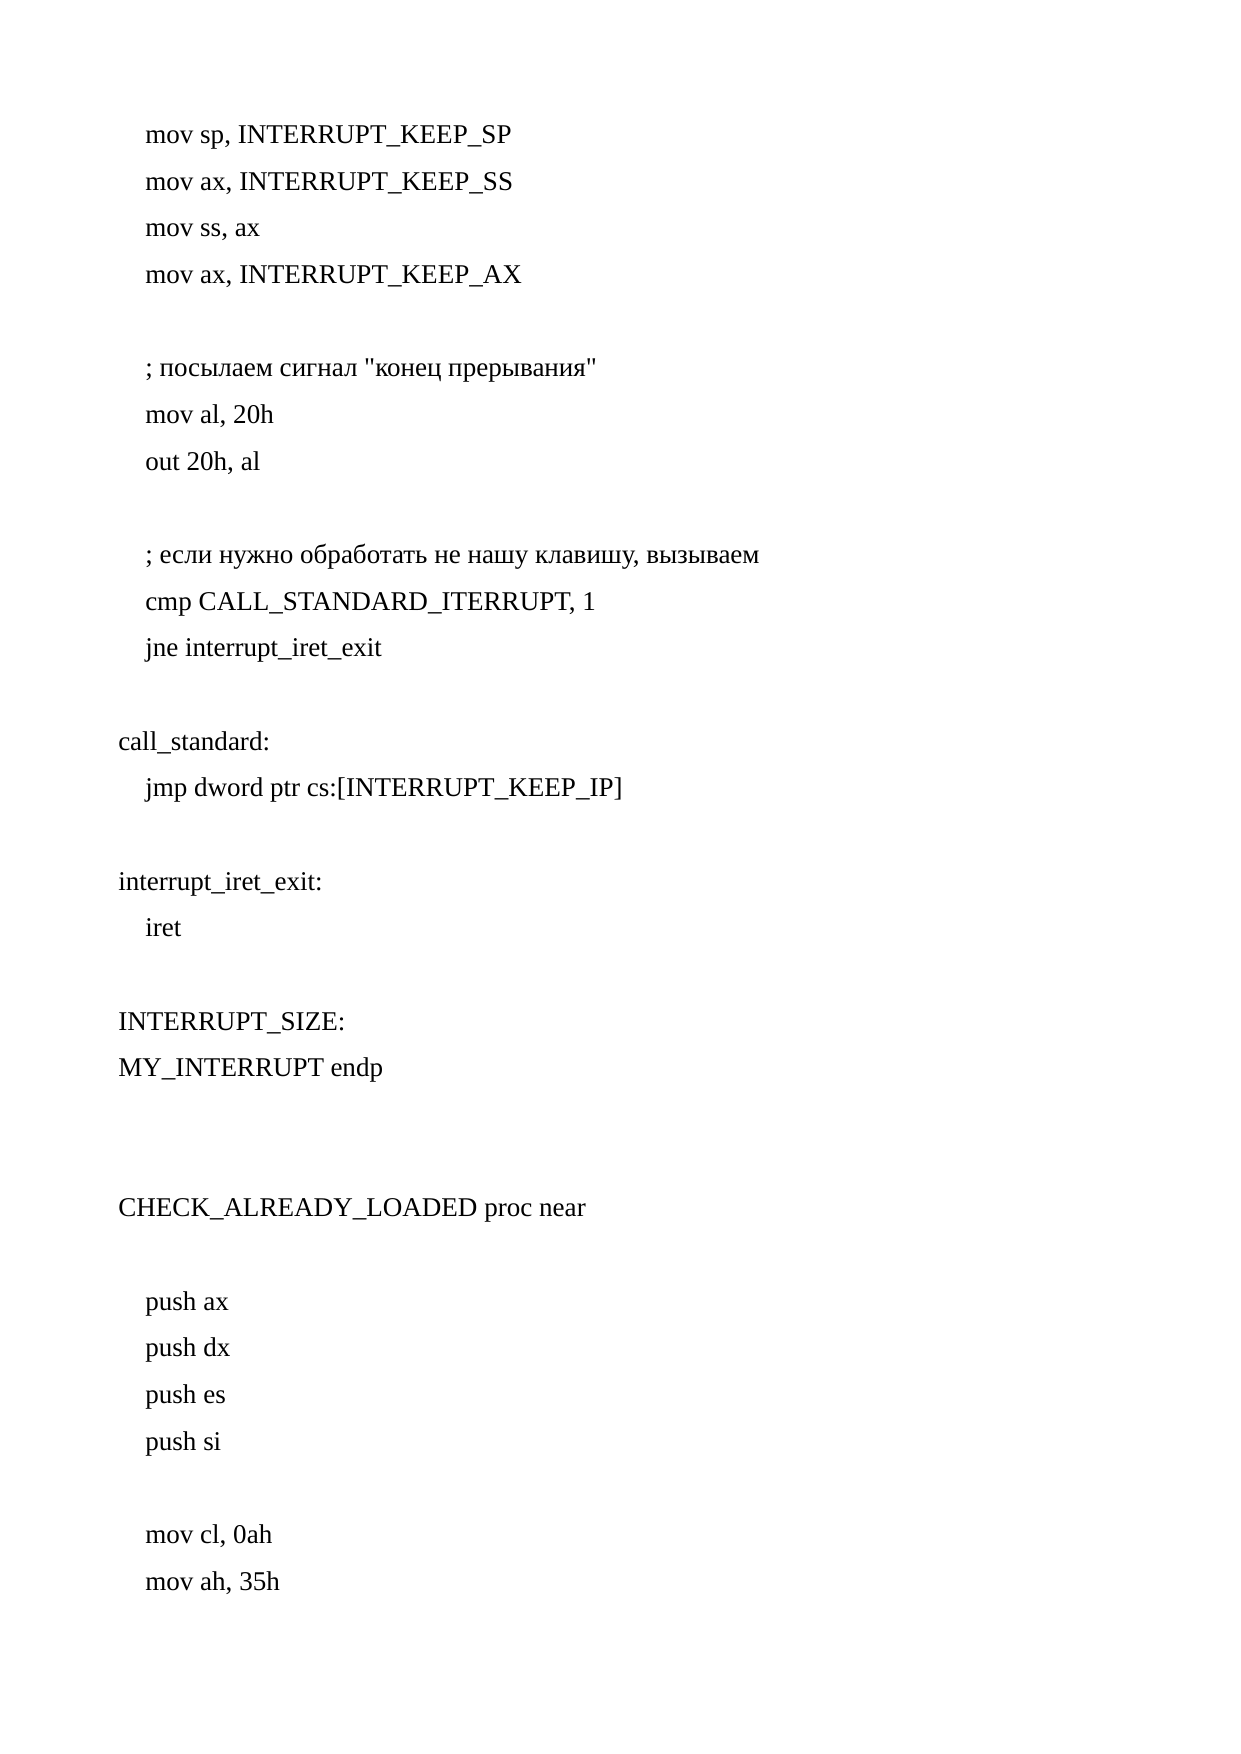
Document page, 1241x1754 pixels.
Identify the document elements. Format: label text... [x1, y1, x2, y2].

text call_standard: [118, 725, 1122, 756]
text jmp dword ptr cs:[INTERRUPT_KEEP_IP] [118, 771, 1122, 803]
text mov ax, INTERRUPT_KEEP_AX [118, 258, 1122, 289]
text mov ax, INTERRUPT_KEEP_SS [118, 165, 1122, 196]
text interrupt_iret_exit: [118, 865, 1122, 896]
text iret [118, 911, 1122, 943]
text push ax [118, 1285, 1122, 1316]
text mov ah, 35h [118, 1565, 1122, 1596]
text push es [118, 1378, 1122, 1409]
text ; если нужно обработать не нашу клавишу, вызываем [118, 538, 1122, 569]
text CHECK_ALREADY_LOADED proc near [118, 1191, 1122, 1223]
text mov cl, 0ah [118, 1518, 1122, 1549]
text ; посылаем сигнал "конец прерывания" [118, 351, 1122, 383]
text mov al, 20h [118, 398, 1122, 429]
text push si [118, 1425, 1122, 1456]
text MY_INTERRUPT endp [118, 1051, 1122, 1083]
text cmp CALL_STANDARD_ITERRUPT, 1 [118, 585, 1122, 616]
text jne interrupt_iret_exit [118, 631, 1122, 663]
text out 20h, al [118, 445, 1122, 476]
text INTERRUPT_SIZE: [118, 1005, 1122, 1036]
text mov ss, ax [118, 211, 1122, 243]
text mov sp, INTERRUPT_KEEP_SP [118, 118, 1122, 149]
text push dx [118, 1331, 1122, 1363]
